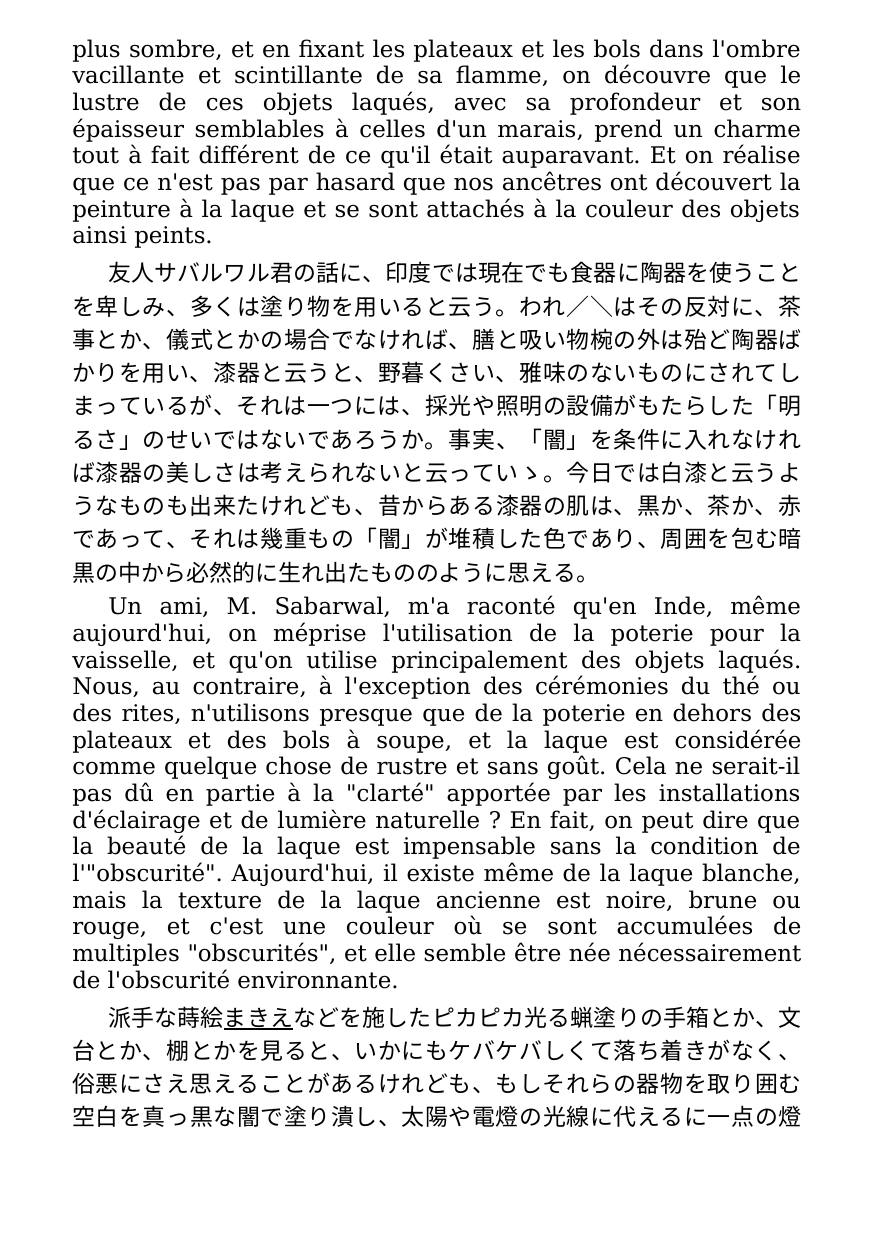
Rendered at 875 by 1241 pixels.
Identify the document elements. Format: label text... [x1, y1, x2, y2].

text plus sombre, et en fixant les plateaux et les bols dans l'ombre vacillante et scintillante de sa flamme, on découvre que le lustre de ces objets laqués, avec sa profondeur et son épaisseur semblables à celles d'un marais, prend un charme tout à fait différent de ce qu'il était auparavant. Et on réalise que ce n'est pas par hasard que nos ancêtres ont découvert la peinture à la laque et se sont attachés à la couleur des objets ainsi peints. [72, 36, 802, 249]
text 友人サバルワル君の話に、印度では現在でも食器に陶器を使うことを卑しみ、多くは塗り物を用いると云う。われ／＼はその反対に、茶事とか、儀式とかの場合でなければ、膳と吸い物椀の外は殆ど陶器ばかりを用い、漆器と云うと、野暮くさい、雅味のないものにされてしまっているが、それは一つには、採光や照明の設備がもたらした「明るさ」のせいではないであろうか。事実、「闇」を条件に入れなければ漆器の美しさは考えられないと云っていゝ。今日では白漆と云うようなものも出来たけれども、昔からある漆器の肌は、黒か、茶か、赤であって、それは幾重もの「闇」が堆積した色であり、周囲を包む暗黒の中から必然的に生れ出たもののように思える。 [72, 255, 802, 588]
text 派手な蒔絵まきえなどを施したピカピカ光る蝋塗りの手箱とか、文台とか、棚とかを見ると、いかにもケバケバしくて落ち着きがなく、俗悪にさえ思えることがあるけれども、もしそれらの器物を取り囲む空白を真っ黒な闇で塗り潰し、太陽や電燈の光線に代えるに一点の燈 [72, 999, 802, 1132]
text Un ami, M. Sabarwal, m'a raconté qu'en Inde, même aujourd'hui, on méprise l'utilisation de la poterie pour la vaisselle, et qu'on utilise principalement des objets laqués. Nous, au contraire, à l'exception des cérémonies du thé ou des rites, n'utilisons presque que de la poterie en dehors des plateaux et des bols à soupe, et la laque est considérée comme quelque chose de rustre et sans goût. Cela ne serait-il pas dû en partie à la "clarté" apportée par les installations d'éclairage et de lumière naturelle ? En fait, on peut dire que la beauté de la laque est impensable sans la condition de l'"obscurité". Aujourd'hui, il existe même de la laque blanche, mais la texture de la laque ancienne est noire, brune ou rouge, et c'est une couleur où se sont accumulées de multiples "obscurités", et elle semble être née nécessairement de l'obscurité environnante. [72, 593, 802, 993]
